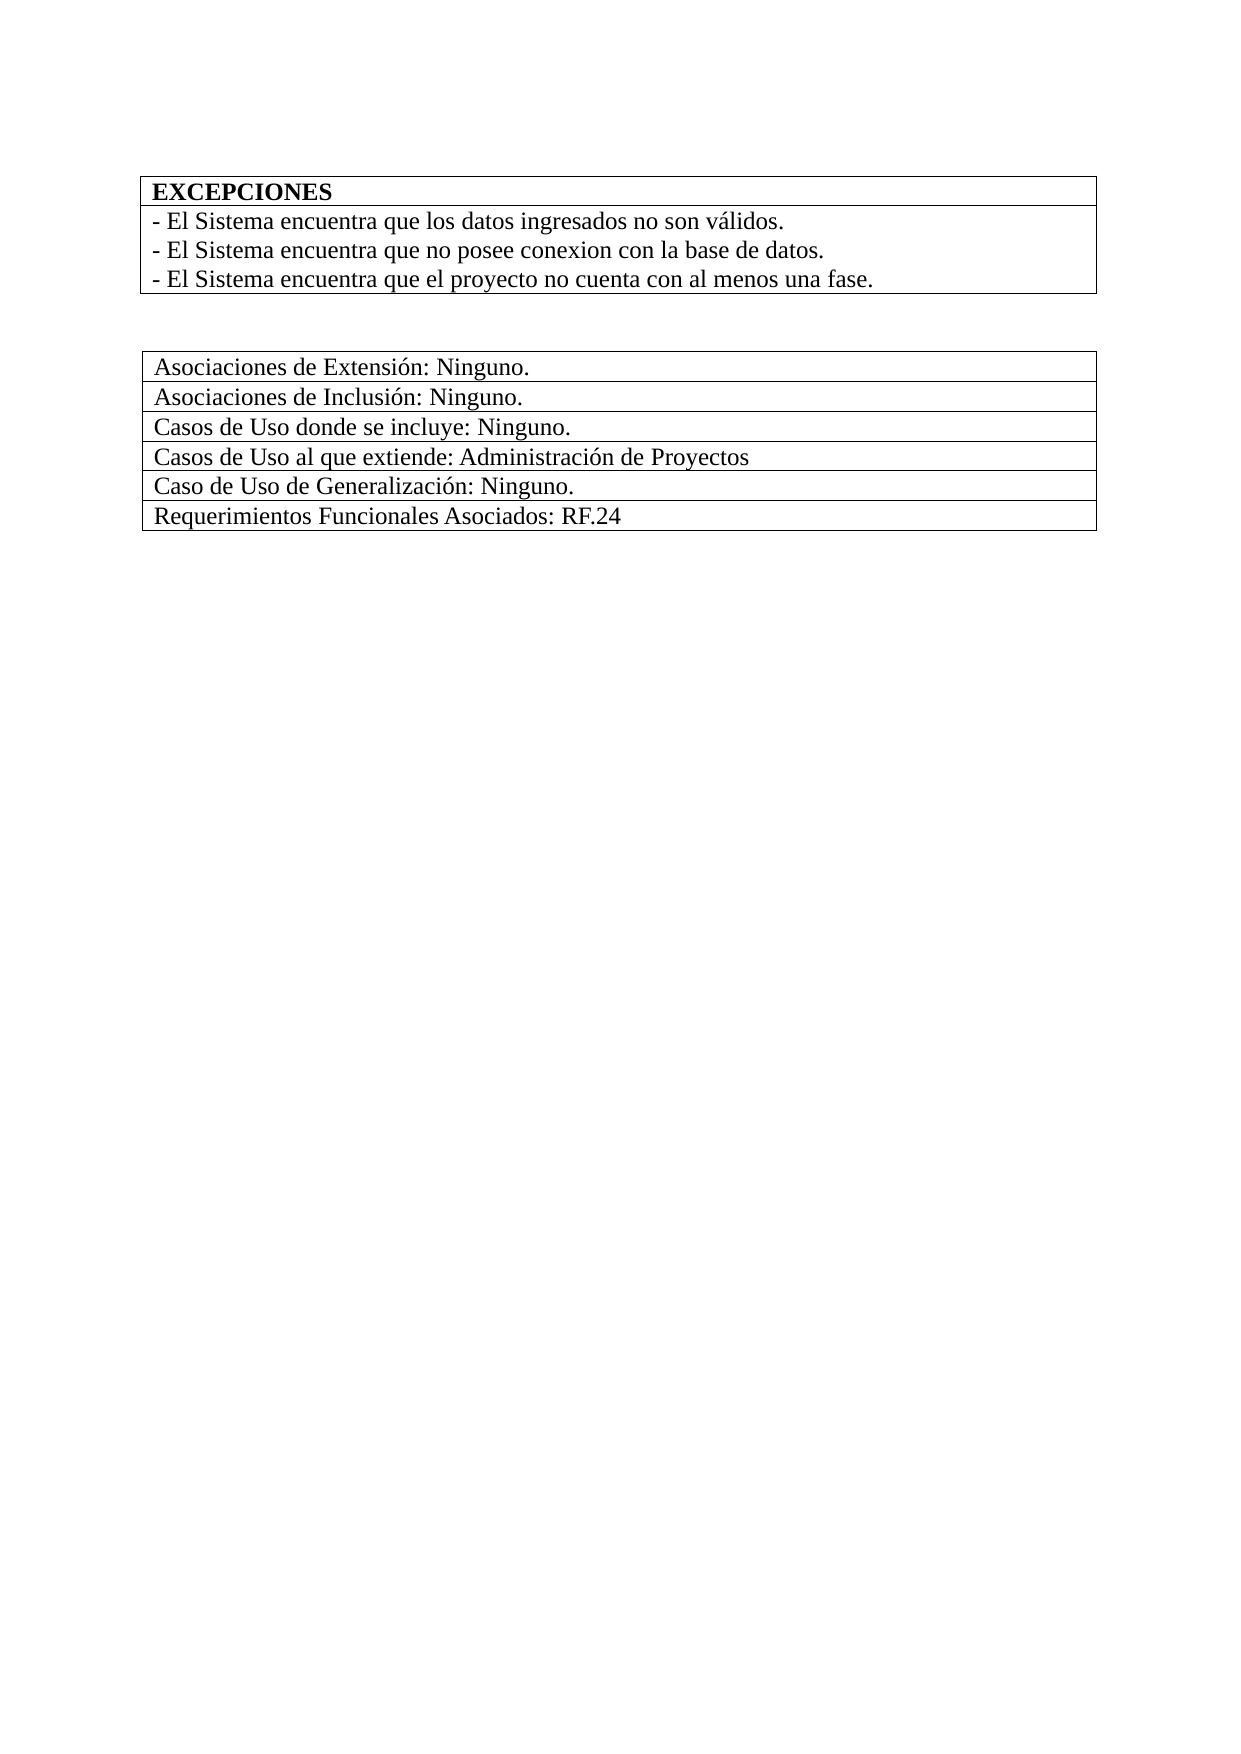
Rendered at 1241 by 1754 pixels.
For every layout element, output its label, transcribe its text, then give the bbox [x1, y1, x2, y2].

table_cell Casos de Uso al que extiende: Administración de Proyectos [143, 442, 1096, 470]
table_header Asociaciones de Extensión: Ninguno. [143, 352, 1096, 381]
table_cell Requerimientos Funcionales Asociados: RF.24 [143, 501, 1096, 530]
table_cell Asociaciones de Inclusión: Ninguno. [143, 382, 1096, 411]
table_cell Caso de Uso de Generalización: Ninguno. [143, 471, 1096, 500]
table_cell - El Sistema encuentra que los datos ingresados no son válidos. - El Sistema encuentra que no posee conexion con la base de datos. - El Sistema encuentra que el proyecto no cuenta con al menos una fase. [141, 206, 1096, 293]
table_header EXCEPCIONES [141, 177, 1096, 205]
table_cell Casos de Uso donde se incluye: Ninguno. [143, 412, 1096, 441]
